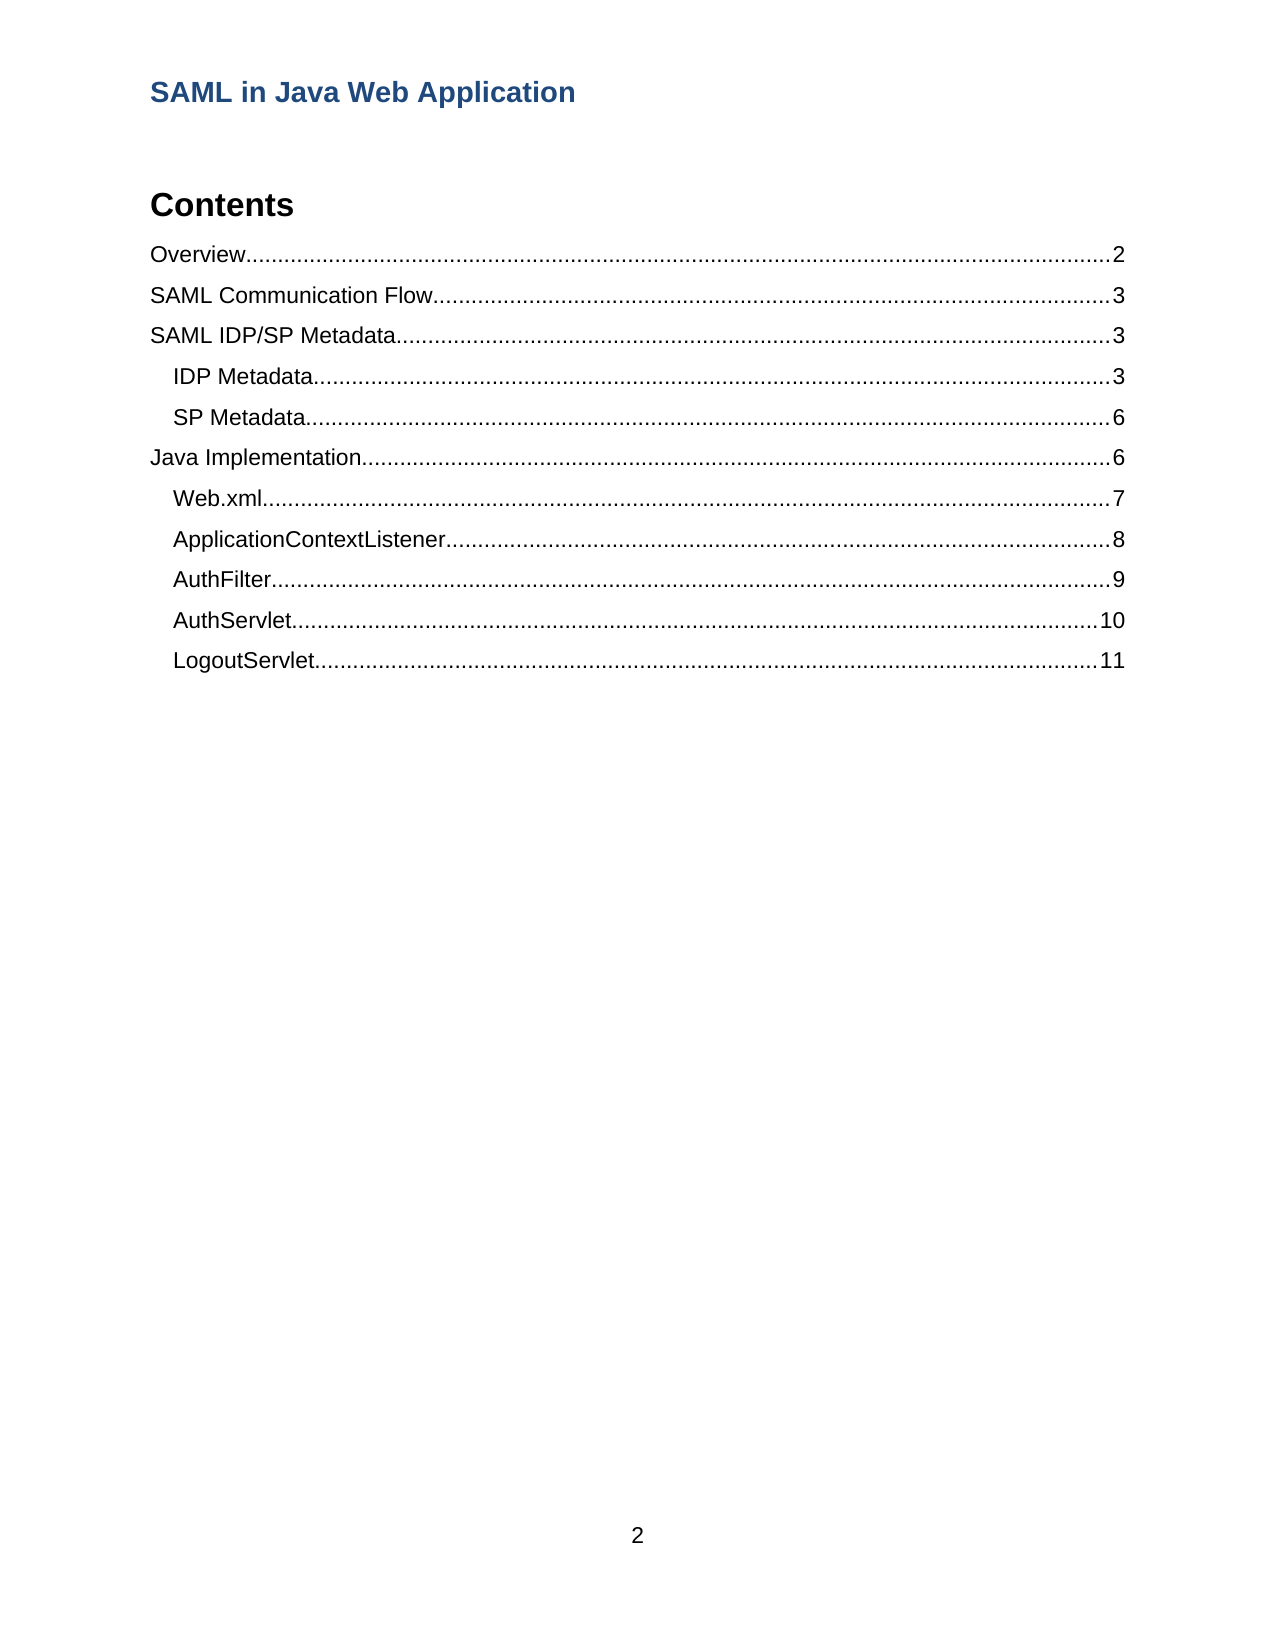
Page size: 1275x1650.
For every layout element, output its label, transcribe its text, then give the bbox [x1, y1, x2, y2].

text SP Metadata 6 [173, 404, 1125, 430]
subtitle Contents [150, 184, 1125, 223]
text SAML Communication Flow 3 [150, 282, 1125, 308]
text SAML IDP/SP Metadata 3 [150, 322, 1125, 349]
text Overview 2 [150, 241, 1125, 268]
text AuthServlet 10 [173, 607, 1125, 633]
text Java Implementation 6 [150, 444, 1125, 471]
text Web.xml 7 [173, 485, 1125, 511]
text IDP Metadata 3 [173, 363, 1125, 389]
text AuthFilter 9 [173, 566, 1125, 593]
text ApplicationContextListener 8 [173, 526, 1125, 552]
text LogoutServlet 11 [173, 647, 1125, 674]
